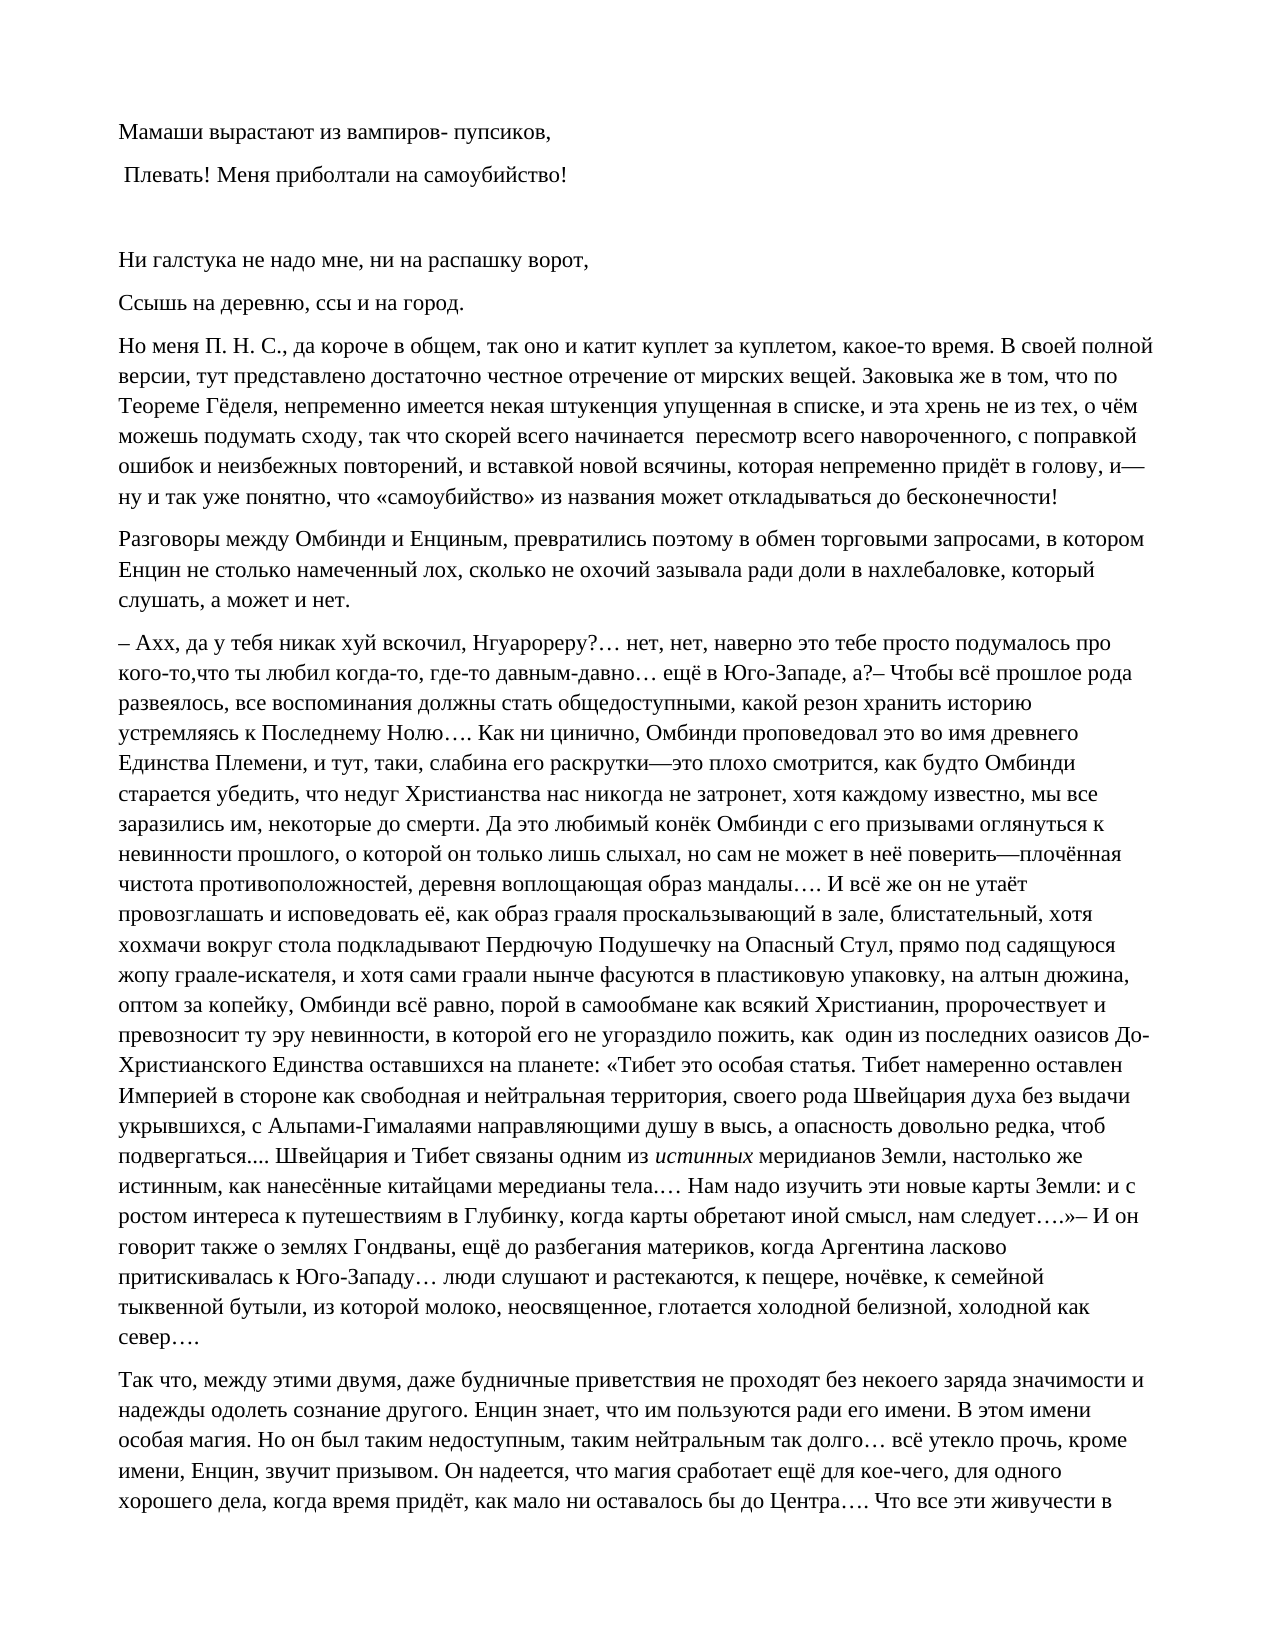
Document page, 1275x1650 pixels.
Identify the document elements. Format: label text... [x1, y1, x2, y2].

text Так что, между этими двумя, даже будничные приветствия не проходят без некоего заряда значимости и надежды одолеть сознание другого. Енцин знает, что им пользуются ради его имени. В этом имени особая магия. Но он был таким недоступным, таким нейтральным так долго… всё утекло прочь, кроме имени, Енцин, звучит призывом. Он надеется, что магия сработает ещё для кое-чего, для одного хорошего дела, когда время придёт, как мало ни оставалось бы до Центра…. Что все эти живучести в [118, 1366, 1157, 1513]
text Ни галстука не надо мне, ни на распашку ворот, [118, 246, 1157, 273]
text Ссышь на деревню, ссы и на город. [118, 289, 1157, 315]
text – Ахх, да у тебя никак хуй вскочил, Нгуарореру?… нет, нет, наверно это тебе просто подумалось про кого-то,что ты любил когда-то, где-то давным-давно… ещё в Юго-Западе, а?– Чтобы всё прошлое рода развеялось, все воспоминания должны стать общедоступными, какой резон хранить историю устремляясь к Последнему Нолю…. Как ни цинично, Омбинди проповедовал это во имя древнего Единства Племени, и тут, таки, слабина его раскрутки—это плохо смотрится, как будто Омбинди старается убедить, что недуг Христианства нас никогда не затронет, хотя каждому известно, мы все заразились им, некоторые до смерти. Да это любимый конёк Омбинди с его призывами оглянуться к невинности прошлого, о которой он только лишь слыхал, но сам не может в неё поверить—плочённая чистота противоположностей, деревня воплощающая образ мандалы…. И всё же он не утаёт провозглашать и исповедовать её, как образ грааля проскальзывающий в зале, блистательный, хотя хохмачи вокруг стола подкладывают Пердючую Подушечку на Опасный Стул, прямо под садящуюся жопу граале-искателя, и хотя сами граали нынче фасуются в пластиковую упаковку, на алтын дюжина, оптом за копейку, Омбинди всё равно, порой в самообмане как всякий Христианин, пророчествует и превозносит ту эру невинности, в которой его не угораздило пожить, как один из последних оазисов До-Христианского Единства оставшихся на планете: «Тибет это особая статья. Тибет намеренно оставлен Империей в стороне как свободная и нейтральная территория, своего рода Швейцария духа без выдачи укрывшихся, с Альпами-Гималаями направляющими душу в высь, а опасность довольно редка, чтоб подвергаться.... Швейцария и Тибет связаны одним из истинных меридианов Земли, настолько же истинным, как нанесённые китайцами мередианы тела.… Нам надо изучить эти новые карты Земли: и с ростом интереса к путешествиям в Глубинку, когда карты обретают иной смысл, нам следует….»– И он говорит также о землях Гондваны, ещё до разбегания материков, когда Аргентина ласково притискивалась к Юго-Западу… люди слушают и растекаются, к пещере, ночёвке, к семейной тыквенной бутыли, из которой молоко, неосвященное, глотается холодной белизной, холодной как север…. [118, 628, 1157, 1350]
text Мамаши вырастают из вампиров- пупсиков, [118, 118, 1157, 144]
text Разговоры между Омбинди и Енциным, превратились поэтому в обмен торговыми запросами, в котором Енцин не столько намеченный лох, сколько не охочий зазывала ради доли в нахлебаловке, который слушать, а может и нет. [118, 525, 1157, 612]
text Но меня П. Н. С., да короче в общем, так оно и катит куплет за куплетом, какое-то время. В своей полной версии, тут представлено достаточно честное отречение от мирских вещей. Заковыка же в том, что по Теореме Гёделя, непременно имеется некая штукенция упущенная в списке, и эта хрень не из тех, о чём можешь подумать сходу, так что скорей всего начинается пересмотр всего навороченного, с поправкой ошибок и неизбежных повторений, и вставкой новой всячины, которая непременно придёт в голову, и—ну и так уже понятно, что «самоубийство» из названия может откладываться до бесконечности! [118, 332, 1157, 509]
text Плевать! Меня приболтали на самоубийство! [118, 161, 1157, 187]
